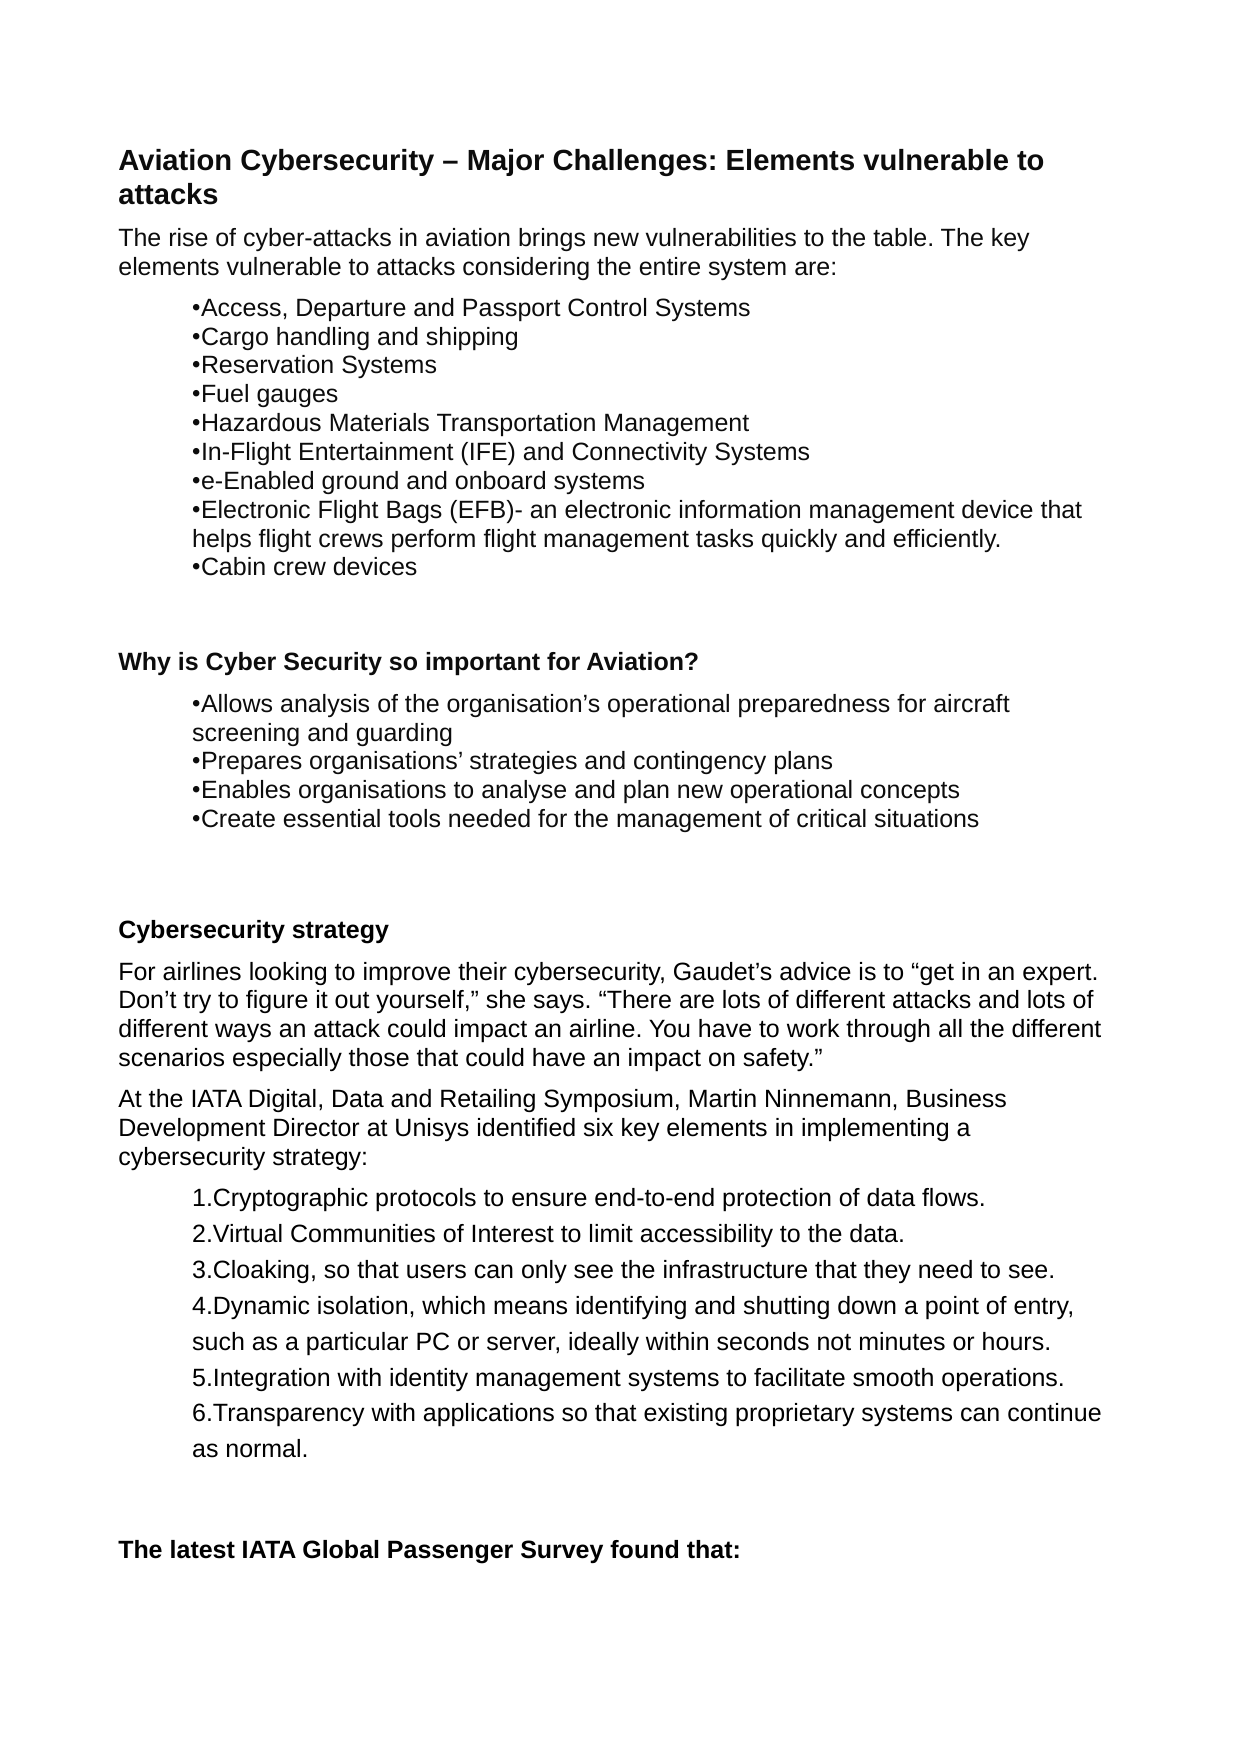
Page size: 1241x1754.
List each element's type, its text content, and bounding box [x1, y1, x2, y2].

text For airlines looking to improve their cybersecurity, Gaudet’s advice is to “get in an expert. Don’t try to figure it out yourself,” she says. “There are lots of different attacks and lots of different ways an attack could impact an airline. You have to work through all the different scenarios especially those that could have an impact on safety.” [118, 957, 1122, 1072]
list Transparency with applications so that existing proprietary systems can continue as normal. [118, 1398, 1122, 1463]
list Enables organisations to analyse and plan new operational concepts [118, 775, 1122, 804]
list Cabin crew devices [118, 552, 1122, 581]
list Fuel gauges [118, 379, 1122, 408]
list Virtual Communities of Interest to limit accessibility to the data. [118, 1219, 1122, 1247]
list In-Flight Entertainment (IFE) and Connectivity Systems [118, 437, 1122, 466]
text Cybersecurity strategy [118, 915, 1122, 944]
list e-Enabled ground and onboard systems [118, 466, 1122, 495]
list Cargo handling and shipping [118, 322, 1122, 350]
text At the IATA Digital, Data and Retailing Symposium, Martin Ninnemann, Business Development Director at Unisys identified six key elements in implementing a cybersecurity strategy: [118, 1084, 1122, 1170]
list Hazardous Materials Transportation Management [118, 408, 1122, 437]
list Access, Departure and Passport Control Systems [118, 293, 1122, 322]
list Cryptographic protocols to ensure end-to-end protection of data flows. [118, 1183, 1122, 1212]
text The latest IATA Global Passenger Survey found that: [118, 1535, 1122, 1564]
list Cloaking, so that users can only see the infrastructure that they need to see. [118, 1255, 1122, 1283]
subtitle Aviation Cybersecurity – Major Challenges: Elements vulnerable to attacks [118, 143, 1122, 210]
list Create essential tools needed for the management of critical situations [118, 804, 1122, 833]
list Integration with identity management systems to facilitate smooth operations. [118, 1362, 1122, 1391]
text The rise of cyber-attacks in aviation brings new vulnerabilities to the table. The key elements vulnerable to attacks considering the entire system are: [118, 223, 1122, 280]
list Allows analysis of the organisation’s operational preparedness for aircraft screening and guarding [118, 689, 1122, 746]
list Electronic Flight Bags (EFB)- an electronic information management device that helps flight crews perform flight management tasks quickly and efficiently. [118, 495, 1122, 552]
list Reservation Systems [118, 350, 1122, 379]
list Dynamic isolation, which means identifying and shutting down a point of entry, such as a particular PC or server, ideally within seconds not minutes or hours. [118, 1291, 1122, 1355]
list Prepares organisations’ strategies and contingency plans [118, 746, 1122, 775]
subtitle Why is Cyber Security so important for Aviation? [118, 647, 1122, 676]
